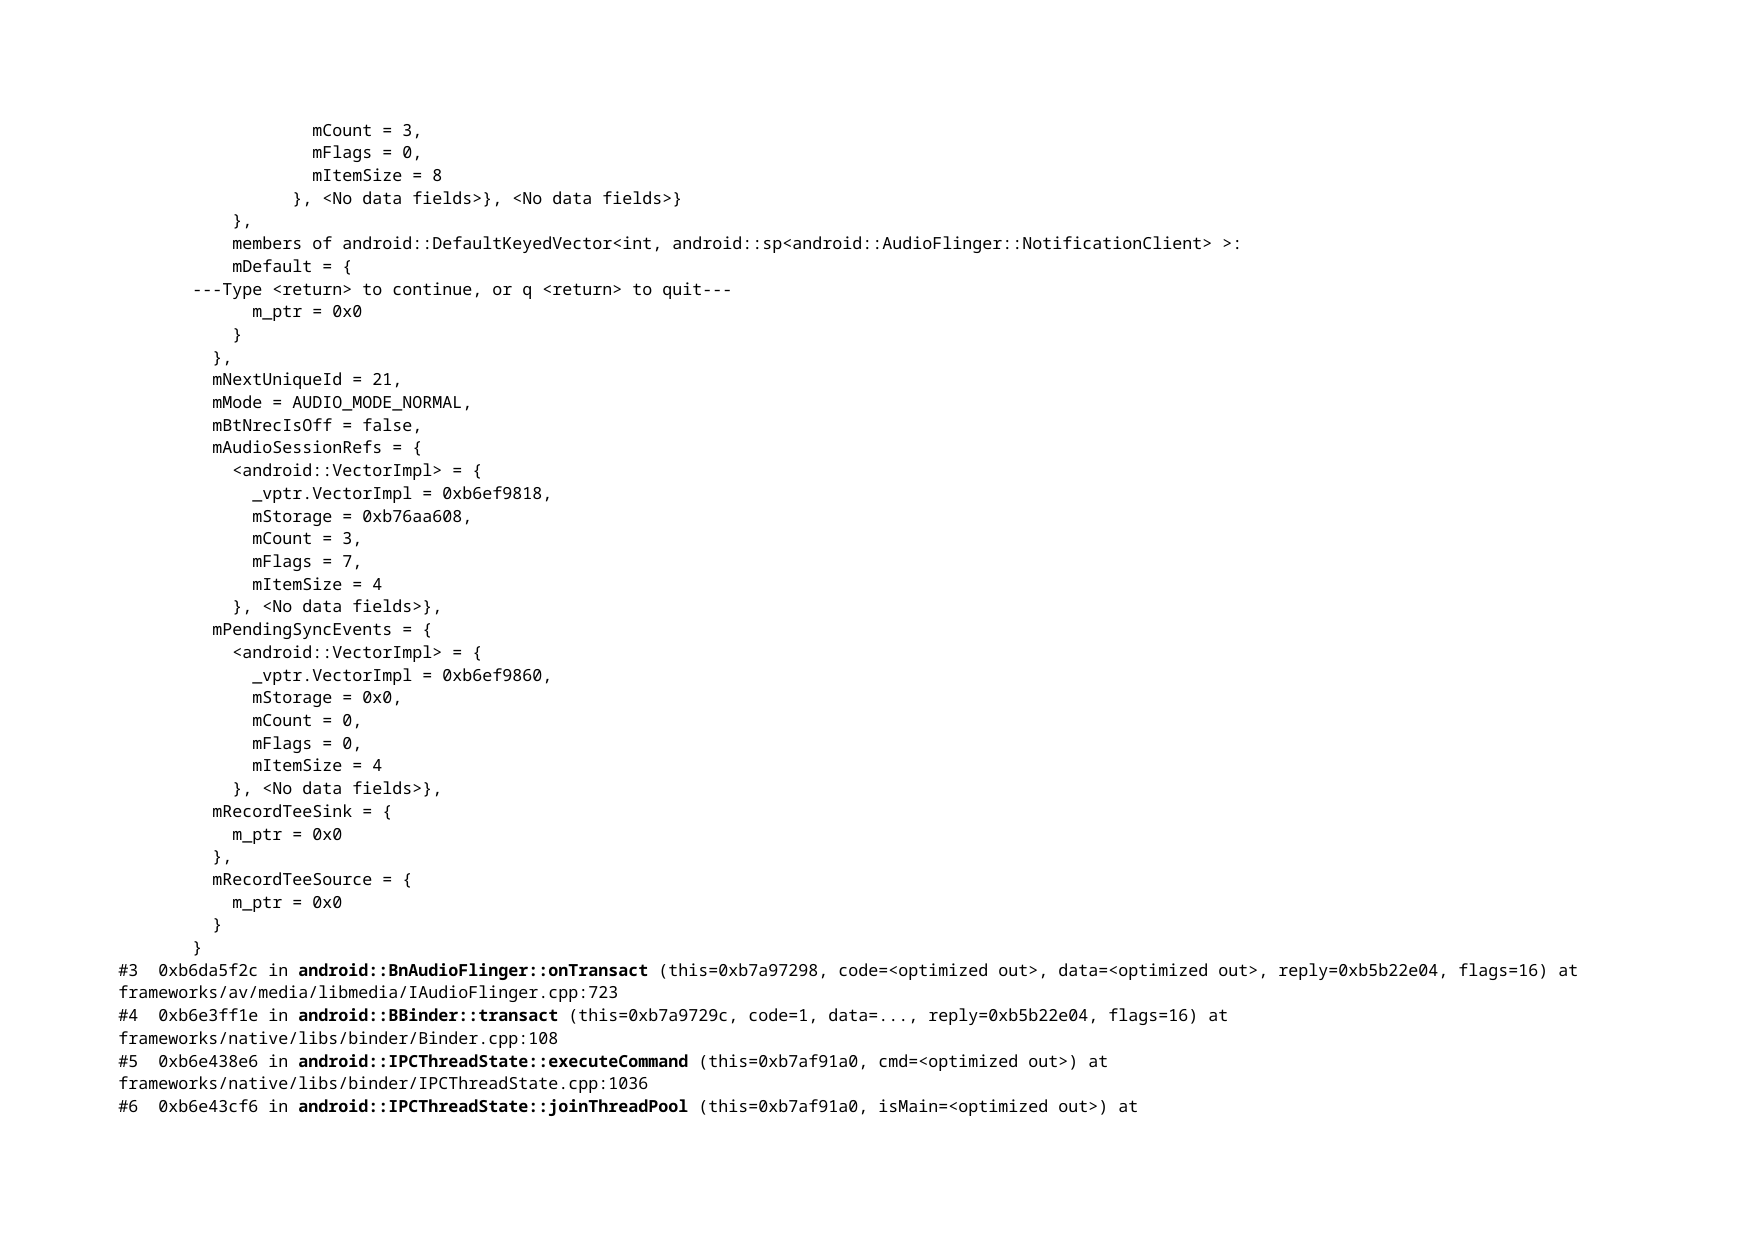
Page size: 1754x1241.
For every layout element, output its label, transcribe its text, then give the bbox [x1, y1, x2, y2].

text #3 0xb6da5f2c in android::BnAudioFlinger::onTransact (this=0xb7a97298, code=<optimized out>, data=<optimized out>, reply=0xb5b22e04, flags=16) at frameworks/av/media/libmedia/IAudioFlinger.cpp:723 [118, 958, 1636, 1004]
text mStorage = 0xb76aa608, [192, 504, 1636, 527]
text mNextUniqueId = 21, [192, 368, 1636, 391]
text _vptr.VectorImpl = 0xb6ef9818, [192, 481, 1636, 504]
text mFlags = 7, [192, 549, 1636, 572]
text mCount = 3, [192, 527, 1636, 549]
text mItemSize = 8 [192, 163, 1636, 186]
text } [192, 936, 1636, 958]
text mAudioSessionRefs = { [192, 436, 1636, 459]
text #6 0xb6e43cf6 in android::IPCThreadState::joinThreadPool (this=0xb7af91a0, isMain=<optimized out>) at [118, 1094, 1636, 1117]
text } [192, 913, 1636, 936]
text ---Type <return> to continue, or q <return> to quit--- [192, 277, 1636, 300]
text }, <No data fields>}, [192, 777, 1636, 799]
text <android::VectorImpl> = { [192, 640, 1636, 663]
text mBtNrecIsOff = false, [192, 413, 1636, 436]
text mCount = 0, [192, 708, 1636, 731]
text mCount = 3, [192, 118, 1636, 141]
text #5 0xb6e438e6 in android::IPCThreadState::executeCommand (this=0xb7af91a0, cmd=<optimized out>) at frameworks/native/libs/binder/IPCThreadState.cpp:1036 [118, 1049, 1636, 1094]
text mFlags = 0, [192, 731, 1636, 754]
text }, [192, 845, 1636, 867]
text mRecordTeeSource = { [192, 867, 1636, 890]
text m_ptr = 0x0 [192, 890, 1636, 913]
text }, <No data fields>}, <No data fields>} [192, 186, 1636, 209]
text mItemSize = 4 [192, 754, 1636, 777]
text mMode = AUDIO_MODE_NORMAL, [192, 391, 1636, 413]
text m_ptr = 0x0 [192, 300, 1636, 322]
text mFlags = 0, [192, 141, 1636, 163]
text } [192, 322, 1636, 345]
text mDefault = { [192, 254, 1636, 277]
text mItemSize = 4 [192, 572, 1636, 595]
text _vptr.VectorImpl = 0xb6ef9860, [192, 663, 1636, 686]
text m_ptr = 0x0 [192, 822, 1636, 845]
text #4 0xb6e3ff1e in android::BBinder::transact (this=0xb7a9729c, code=1, data=..., reply=0xb5b22e04, flags=16) at frameworks/native/libs/binder/Binder.cpp:108 [118, 1004, 1636, 1049]
text mStorage = 0x0, [192, 686, 1636, 708]
text members of android::DefaultKeyedVector<int, android::sp<android::AudioFlinger::NotificationClient> >: [192, 232, 1636, 254]
text }, [192, 209, 1636, 232]
text mPendingSyncEvents = { [192, 618, 1636, 640]
text }, [192, 345, 1636, 368]
text mRecordTeeSink = { [192, 799, 1636, 822]
text <android::VectorImpl> = { [192, 459, 1636, 481]
text }, <No data fields>}, [192, 595, 1636, 618]
